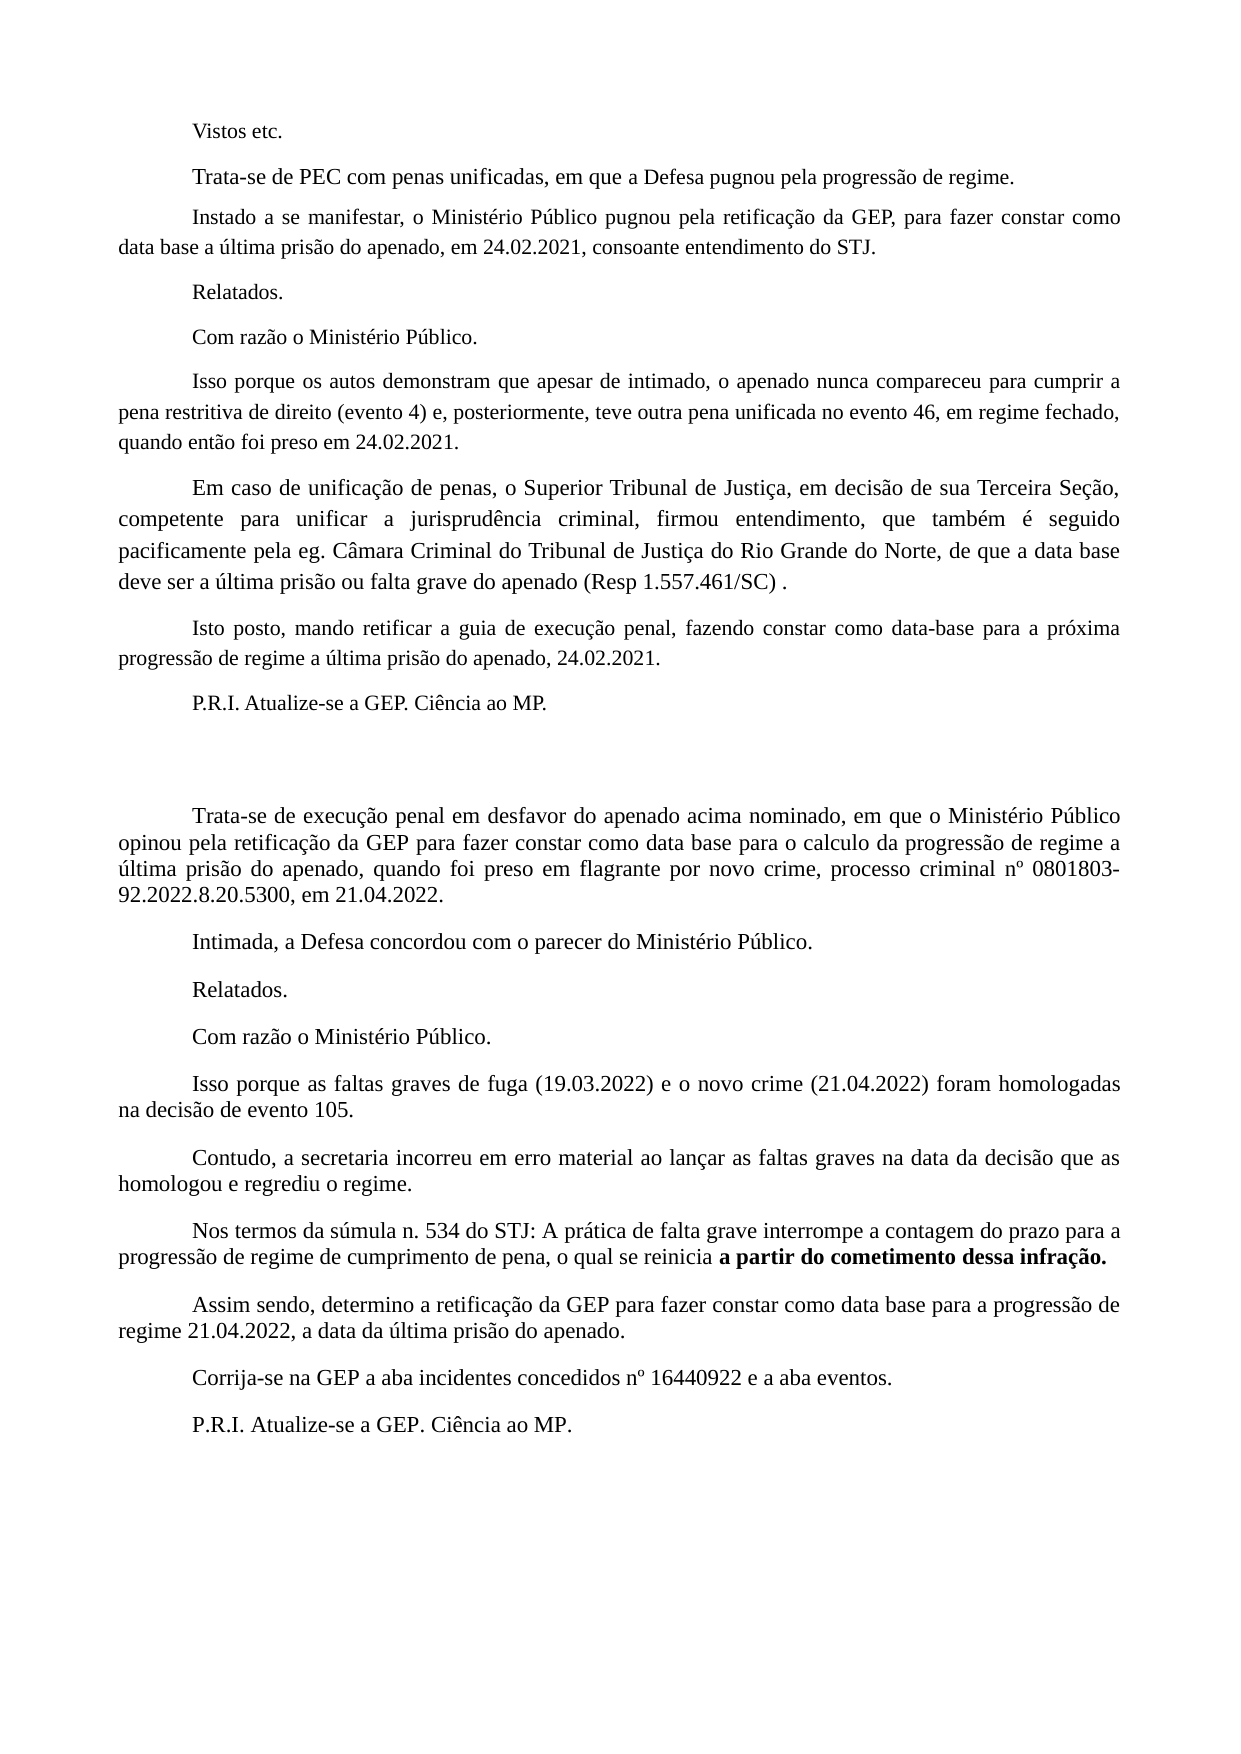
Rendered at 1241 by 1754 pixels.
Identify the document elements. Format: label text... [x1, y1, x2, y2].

text P.R.I. Atualize-se a GEP. Ciência ao MP. [118, 689, 1122, 715]
text Trata-se de PEC com penas unificadas, em que a Defesa pugnou pela progressão de regime. [118, 163, 1122, 189]
text Em caso de unificação de penas, o Superior Tribunal de Justiça, em decisão de sua Terceira Seção, competente para unificar a jurisprudência criminal, firmou entendimento, que também é seguido pacificamente pela eg. Câmara Criminal do Tribunal de Justiça do Rio Grande do Norte, de que a data base deve ser a última prisão ou falta grave do apenado (Resp 1.557.461/SC) . [118, 474, 1122, 595]
text Vistos etc. [118, 118, 1122, 143]
text Corrija-se na GEP a aba incidentes concedidos nº 16440922 e a aba eventos. [118, 1364, 1122, 1391]
text Isso porque os autos demonstram que apesar de intimado, o apenado nunca compareceu para cumprir a pena restritiva de direito (evento 4) e, posteriormente, teve outra pena unificada no evento 46, em regime fechado, quando então foi preso em 24.02.2021. [118, 368, 1122, 454]
text Com razão o Ministério Público. [118, 1023, 1122, 1049]
text Isso porque as faltas graves de fuga (19.03.2022) e o novo crime (21.04.2022) foram homologadas na decisão de evento 105. [118, 1070, 1122, 1123]
text Isto posto, mando retificar a guia de execução penal, fazendo constar como data-base para a próxima progressão de regime a última prisão do apenado, 24.02.2021. [118, 614, 1122, 670]
text Assim sendo, determino a retificação da GEP para fazer constar como data base para a progressão de regime 21.04.2022, a data da última prisão do apenado. [118, 1291, 1122, 1343]
text Contudo, a secretaria incorreu em erro material ao lançar as faltas graves na data da decisão que as homologou e regrediu o regime. [118, 1143, 1122, 1196]
text P.R.I. Atualize-se a GEP. Ciência ao MP. [118, 1411, 1122, 1438]
text Relatados. [118, 279, 1122, 304]
text Trata-se de execução penal em desfavor do apenado acima nominado, em que o Ministério Público opinou pela retificação da GEP para fazer constar como data base para o calculo da progressão de regime a última prisão do apenado, quando foi preso em flagrante por novo crime, processo criminal nº 0801803-92.2022.8.20.5300, em 21.04.2022. [118, 802, 1122, 908]
text Relatados. [118, 976, 1122, 1002]
text Instado a se manifestar, o Ministério Público pugnou pela retificação da GEP, para fazer constar como data base a última prisão do apenado, em 24.02.2021, consoante entendimento do STJ. [118, 204, 1122, 259]
text Nos termos da súmula n. 534 do STJ: A prática de falta grave interrompe a contagem do prazo para a progressão de regime de cumprimento de pena, o qual se reinicia a partir do cometimento dessa infração. [118, 1217, 1122, 1270]
text Com razão o Ministério Público. [118, 324, 1122, 349]
text Intimada, a Defesa concordou com o parecer do Ministério Público. [118, 928, 1122, 955]
